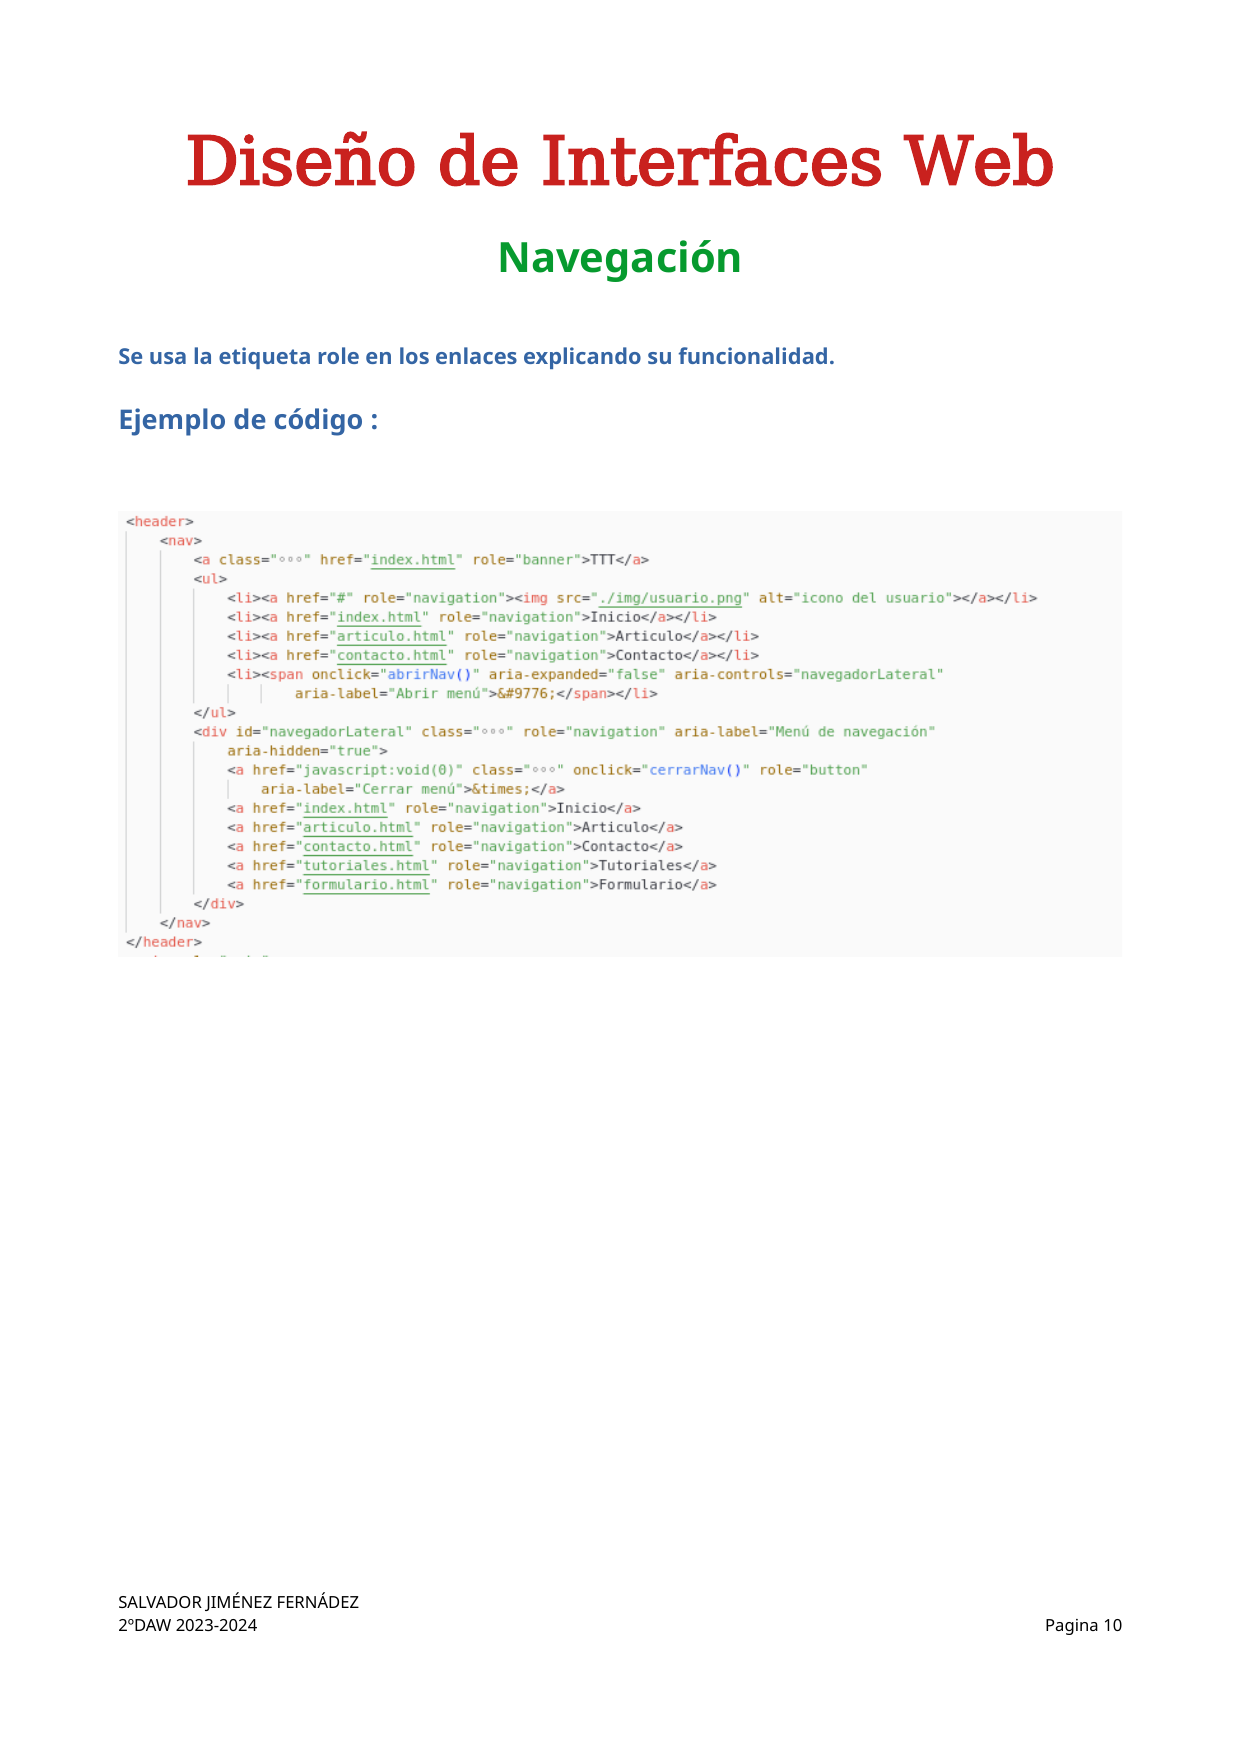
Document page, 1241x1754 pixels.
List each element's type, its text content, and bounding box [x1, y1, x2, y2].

text Ejemplo de código : [118, 401, 1122, 438]
text Se usa la etiqueta role en los enlaces explicando su funcionalidad. [118, 341, 1122, 371]
text Navegación [118, 228, 1122, 284]
picture [118, 511, 1123, 957]
